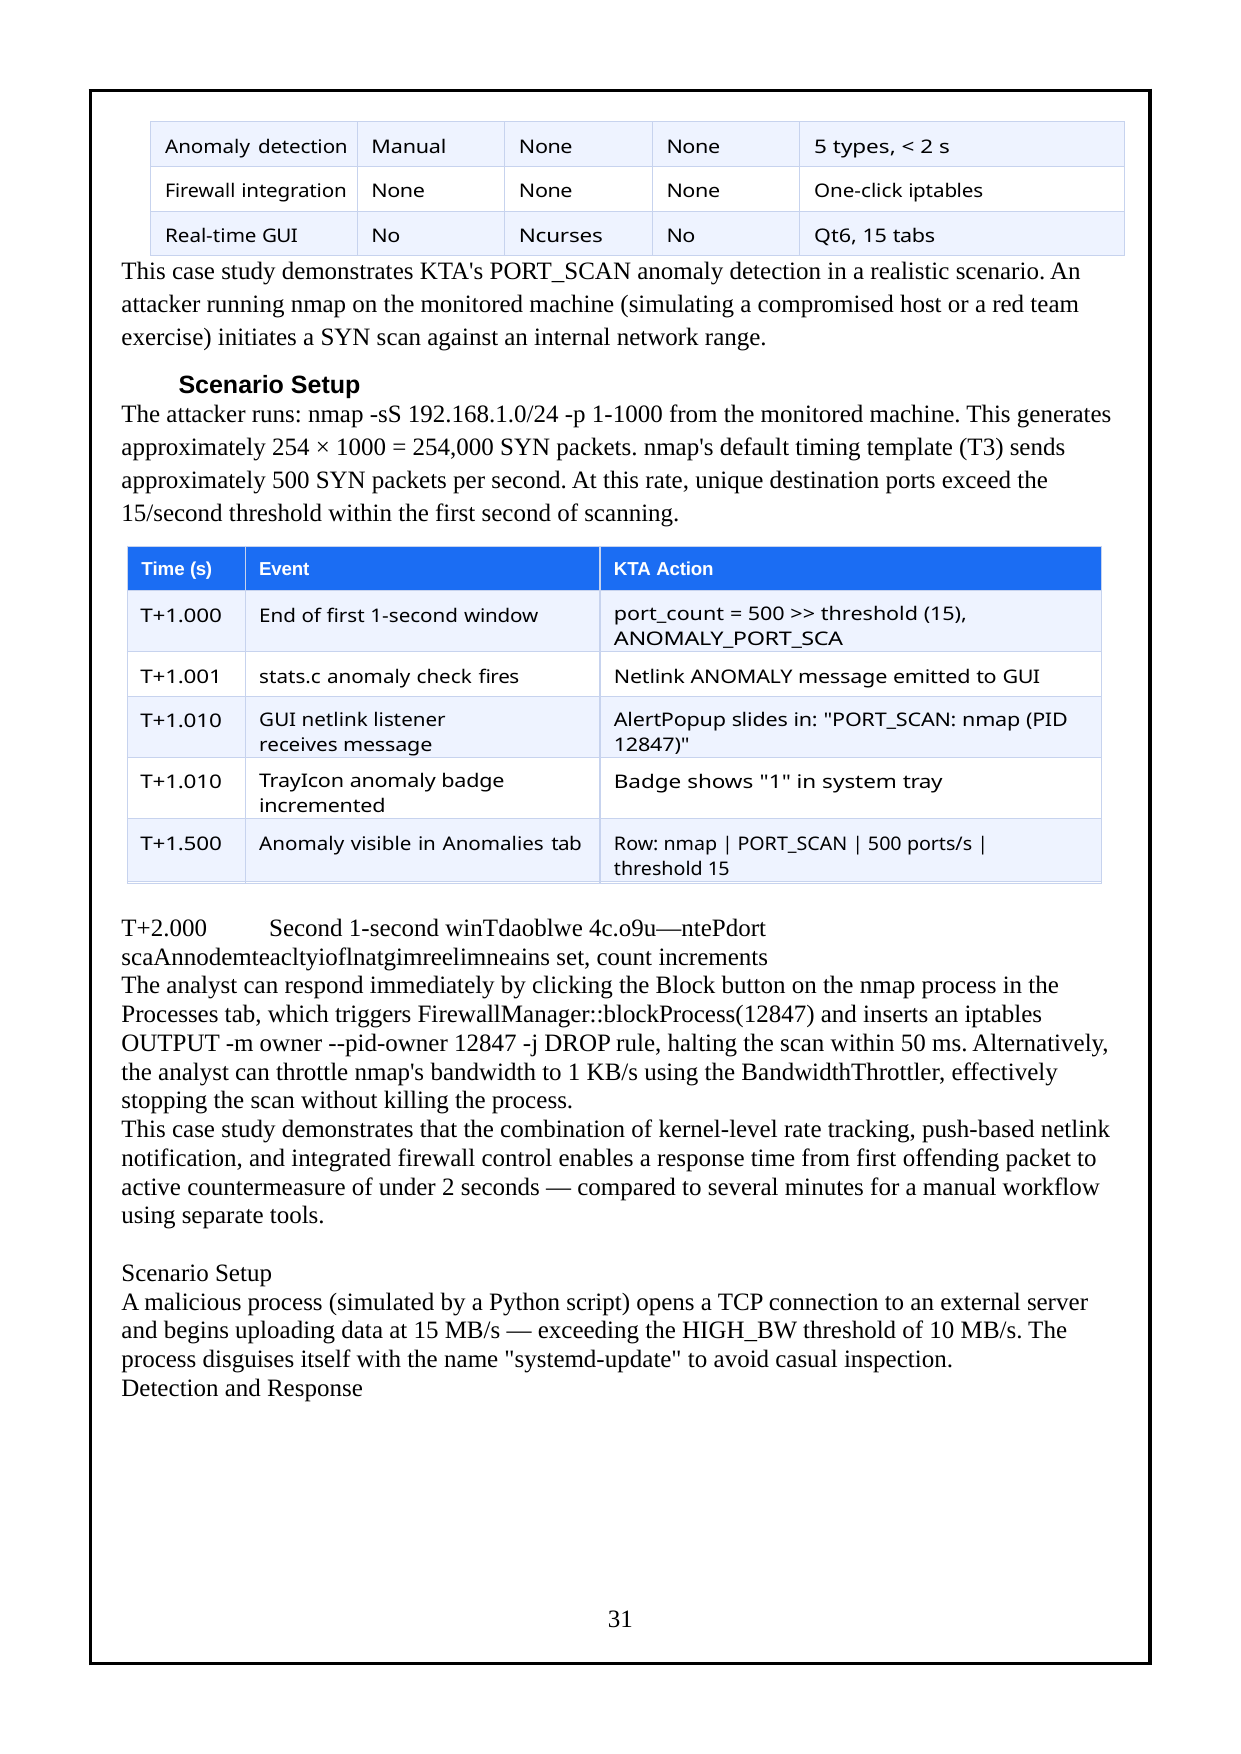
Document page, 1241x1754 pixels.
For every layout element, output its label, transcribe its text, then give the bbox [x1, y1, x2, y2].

table_cell Netlink ANOMALY message emitted to GUI [601, 652, 1101, 696]
text The analyst can respond immediately by clicking the Block button on the nmap process in the Processes tab, which triggers FirewallManager::blockProcess(12847) and inserts an iptables OUTPUT -m owner --pid-owner 12847 -j DROP rule, halting the scan within 50 ms. Alternatively, the analyst can throttle nmap's bandwidth to 1 KB/s using the BandwidthThrottler, effectively stopping the scan without killing the process. [121, 970, 1119, 1114]
text Detection and Response [121, 1373, 1119, 1402]
table_cell None [505, 122, 652, 166]
table_cell End of first 1-second window [246, 591, 599, 651]
table_cell AlertPopup slides in: "PORT_SCAN: nmap (PID 12847)" [601, 697, 1101, 757]
table_cell port_count = 500 >> threshold (15), ANOMALY_PORT_SCA [601, 591, 1101, 651]
table_cell T+1.000 [128, 591, 245, 651]
table_cell No [358, 212, 504, 255]
subtitle Scenario Setup [178, 370, 1119, 399]
table_cell Qt6, 15 tabs [800, 212, 1124, 255]
table_header KTA Action [601, 547, 1101, 590]
table_cell stats.c anomaly check fires [246, 652, 599, 696]
table_cell Badge shows "1" in system tray [601, 758, 1101, 818]
table_cell 5 types, < 2 s [800, 122, 1124, 166]
table_cell None [358, 167, 504, 211]
table_cell None [505, 167, 652, 211]
table_header Event [246, 547, 599, 590]
table_cell One-click iptables [800, 167, 1124, 211]
table_cell Anomaly detection [151, 122, 357, 166]
table_cell None [653, 167, 799, 211]
table_cell T+1.500 [128, 819, 245, 881]
table_header Time (s) [128, 547, 245, 590]
text This case study demonstrates that the combination of kernel-level rate tracking, push-based netlink notification, and integrated firewall control enables a response time from first offending packet to active countermeasure of under 2 seconds — compared to several minutes for a manual workflow using separate tools. [121, 1114, 1119, 1229]
text T+2.000 Second 1-second winTdaoblwe 4c.o9u—ntePdort scaAnnodemteacltyioflnatgimreelimneains set, count increments [121, 913, 1119, 970]
text The attacker runs: nmap -sS 192.168.1.0/24 -p 1-1000 from the monitored machine. This generates approximately 254 × 1000 = 254,000 SYN packets. nmap's default timing template (T3) sends approximately 500 SYN packets per second. At this rate, unique destination ports exceed the 15/second threshold within the first second of scanning. [121, 399, 1119, 527]
table_cell T+1.010 [128, 697, 245, 757]
table_cell No [653, 212, 799, 255]
table_cell Firewall integration [151, 167, 357, 211]
text Scenario Setup [121, 1258, 1119, 1287]
table_cell T+1.010 [128, 758, 245, 818]
table_cell Row: nmap | PORT_SCAN | 500 ports/s | threshold 15 [601, 819, 1101, 881]
text A malicious process (simulated by a Python script) opens a TCP connection to an external server and begins uploading data at 15 MB/s — exceeding the HIGH_BW threshold of 10 MB/s. The process disguises itself with the name "systemd-update" to avoid casual inspection. [121, 1287, 1119, 1373]
table_cell Manual [358, 122, 504, 166]
table_cell T+1.001 [128, 652, 245, 696]
table_cell Ncurses [505, 212, 652, 255]
table_cell TrayIcon anomaly badge incremented [246, 758, 599, 818]
text This case study demonstrates KTA's PORT_SCAN anomaly detection in a realistic scenario. An attacker running nmap on the monitored machine (simulating a compromised host or a red team exercise) initiates a SYN scan against an internal network range. [121, 256, 1119, 351]
table_cell Anomaly visible in Anomalies tab [246, 819, 599, 881]
table_cell Real-time GUI [151, 212, 357, 255]
table_cell None [653, 122, 799, 166]
table_cell GUI netlink listener receives message [246, 697, 599, 757]
